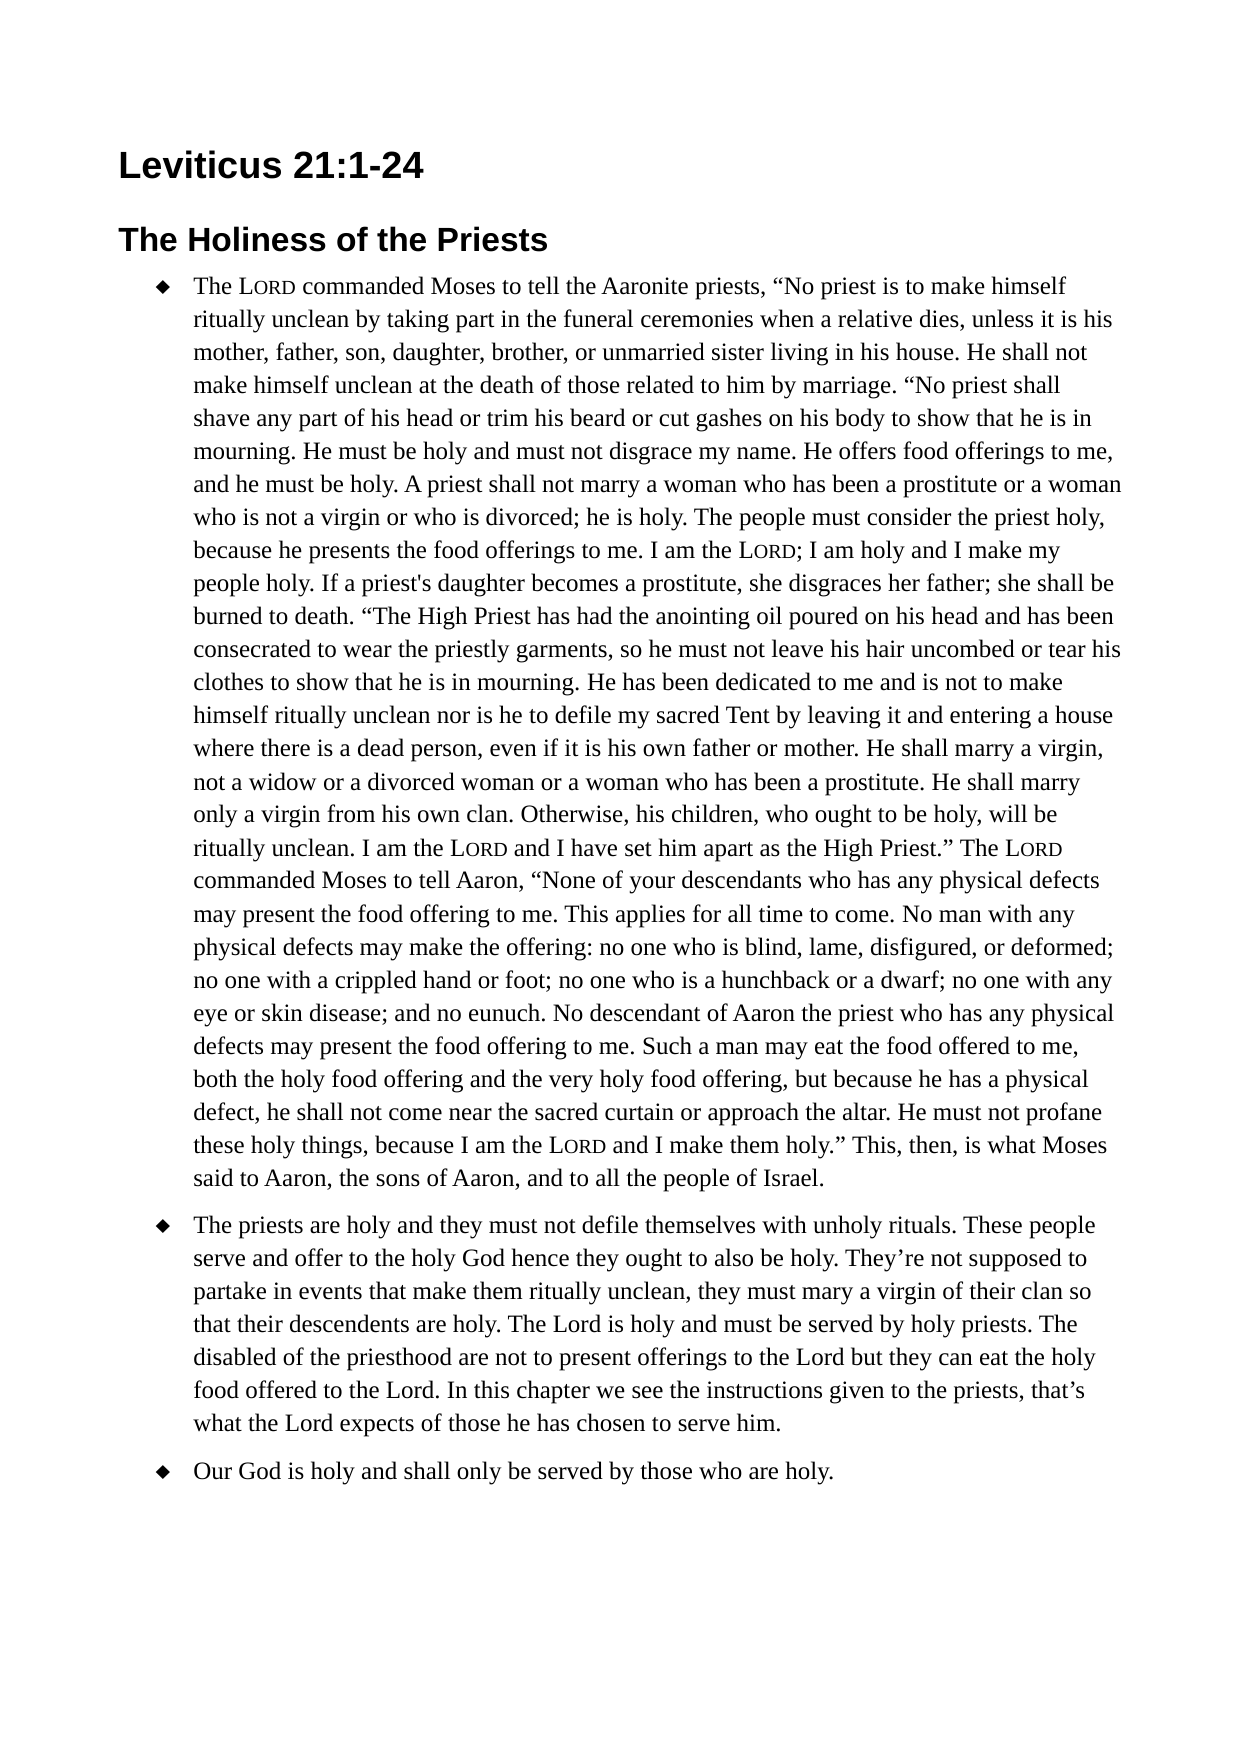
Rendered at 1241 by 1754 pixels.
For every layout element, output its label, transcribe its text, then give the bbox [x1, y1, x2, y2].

list Our God is holy and shall only be served by those who are holy. [156, 1456, 1122, 1485]
list The Lord commanded Moses to tell the Aaronite priests, “No priest is to make himself ritually unclean by taking part in the funeral ceremonies when a relative dies, unless it is his mother, father, son, daughter, brother, or unmarried sister living in his house. He shall not make himself unclean at the death of those related to him by marriage. “No priest shall shave any part of his head or trim his beard or cut gashes on his body to show that he is in mourning. He must be holy and must not disgrace my name. He offers food offerings to me, and he must be holy. A priest shall not marry a woman who has been a prostitute or a woman who is not a virgin or who is divorced; he is holy. The people must consider the priest holy, because he presents the food offerings to me. I am the Lord; I am holy and I make my people holy. If a priest's daughter becomes a prostitute, she disgraces her father; she shall be burned to death. “The High Priest has had the anointing oil poured on his head and has been consecrated to wear the priestly garments, so he must not leave his hair uncombed or tear his clothes to show that he is in mourning. He has been dedicated to me and is not to make himself ritually unclean nor is he to defile my sacred Tent by leaving it and entering a house where there is a dead person, even if it is his own father or mother. He shall marry a virgin, not a widow or a divorced woman or a woman who has been a prostitute. He shall marry only a virgin from his own clan. Otherwise, his children, who ought to be holy, will be ritually unclean. I am the Lord and I have set him apart as the High Priest.” The Lord commanded Moses to tell Aaron, “None of your descendants who has any physical defects may present the food offering to me. This applies for all time to come. No man with any physical defects may make the offering: no one who is blind, lame, disfigured, or deformed; no one with a crippled hand or foot; no one who is a hunchback or a dwarf; no one with any eye or skin disease; and no eunuch. No descendant of Aaron the priest who has any physical defects may present the food offering to me. Such a man may eat the food offered to me, both the holy food offering and the very holy food offering, but because he has a physical defect, he shall not come near the sacred curtain or approach the altar. He must not profane these holy things, because I am the Lord and I make them holy.” This, then, is what Moses said to Aaron, the sons of Aaron, and to all the people of Israel. [156, 271, 1122, 1192]
subtitle The Holiness of the Priests [118, 220, 1122, 259]
list The priests are holy and they must not defile themselves with unholy rituals. These people serve and offer to the holy God hence they ought to also be holy. They’re not supposed to partake in events that make them ritually unclean, they must mary a virgin of their clan so that their descendents are holy. The Lord is holy and must be served by holy priests. The disabled of the priesthood are not to present offerings to the Lord but they can eat the holy food offered to the Lord. In this chapter we see the instructions given to the priests, that’s what the Lord expects of those he has chosen to serve him. [156, 1210, 1122, 1437]
subtitle Leviticus 21:1-24 [118, 143, 1122, 187]
